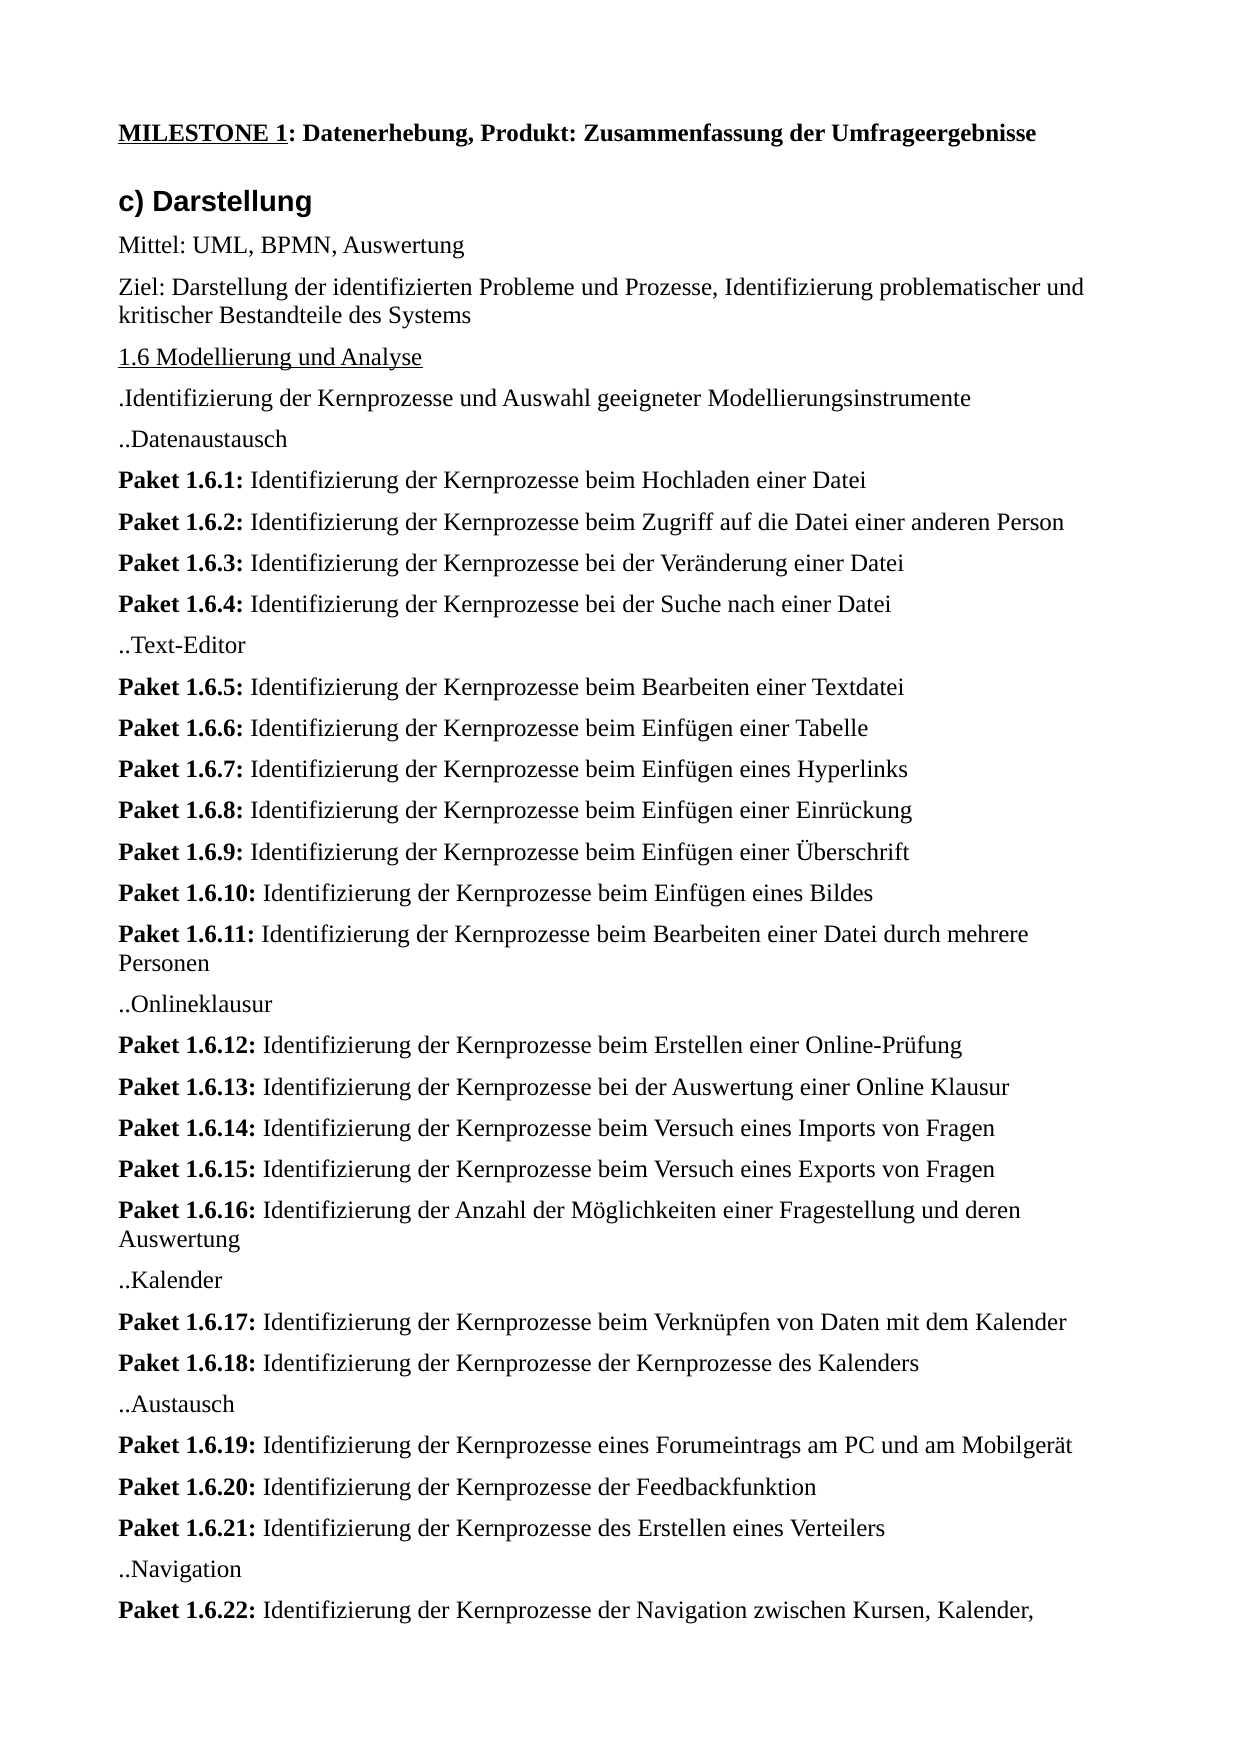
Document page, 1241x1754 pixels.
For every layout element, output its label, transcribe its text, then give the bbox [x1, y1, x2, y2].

text Paket 1.6.22: Identifizierung der Kernprozesse der Navigation zwischen Kursen, Kalender, [118, 1595, 1122, 1624]
text .Identifizierung der Kernprozesse und Auswahl geeigneter Modellierungsinstrumente [118, 383, 1122, 412]
text Paket 1.6.16: Identifizierung der Anzahl der Möglichkeiten einer Fragestellung und deren Auswertung [118, 1195, 1122, 1253]
text ..Onlineklausur [118, 989, 1122, 1018]
text Paket 1.6.7: Identifizierung der Kernprozesse beim Einfügen eines Hyperlinks [118, 754, 1122, 783]
text Paket 1.6.15: Identifizierung der Kernprozesse beim Versuch eines Exports von Fragen [118, 1154, 1122, 1183]
text Paket 1.6.12: Identifizierung der Kernprozesse beim Erstellen einer Online-Prüfung [118, 1030, 1122, 1059]
text Paket 1.6.3: Identifizierung der Kernprozesse bei der Veränderung einer Datei [118, 548, 1122, 577]
text ..Navigation [118, 1554, 1122, 1583]
text ..Kalender [118, 1265, 1122, 1294]
text Paket 1.6.20: Identifizierung der Kernprozesse der Feedbackfunktion [118, 1472, 1122, 1500]
text ..Datenaustausch [118, 424, 1122, 453]
text Paket 1.6.10: Identifizierung der Kernprozesse beim Einfügen eines Bildes [118, 878, 1122, 907]
subtitle c) Darstellung [118, 184, 1122, 218]
text Paket 1.6.5: Identifizierung der Kernprozesse beim Bearbeiten einer Textdatei [118, 672, 1122, 700]
text Paket 1.6.1: Identifizierung der Kernprozesse beim Hochladen einer Datei [118, 465, 1122, 494]
text Paket 1.6.21: Identifizierung der Kernprozesse des Erstellen eines Verteilers [118, 1513, 1122, 1542]
text Paket 1.6.2: Identifizierung der Kernprozesse beim Zugriff auf die Datei einer anderen Person [118, 507, 1122, 535]
text MILESTONE 1: Datenerhebung, Produkt: Zusammenfassung der Umfrageergebnisse [118, 118, 1122, 147]
text Paket 1.6.8: Identifizierung der Kernprozesse beim Einfügen einer Einrückung [118, 795, 1122, 824]
text Paket 1.6.6: Identifizierung der Kernprozesse beim Einfügen einer Tabelle [118, 713, 1122, 742]
text 1.6 Modellierung und Analyse [118, 342, 1122, 370]
text Paket 1.6.9: Identifizierung der Kernprozesse beim Einfügen einer Überschrift [118, 837, 1122, 865]
text Mittel: UML, BPMN, Auswertung [118, 230, 1122, 259]
text Paket 1.6.17: Identifizierung der Kernprozesse beim Verknüpfen von Daten mit dem Kalender [118, 1307, 1122, 1335]
text Ziel: Darstellung der identifizierten Probleme und Prozesse, Identifizierung problematischer und kritischer Bestandteile des Systems [118, 272, 1122, 329]
text ..Text-Editor [118, 630, 1122, 659]
text ..Austausch [118, 1389, 1122, 1418]
text Paket 1.6.19: Identifizierung der Kernprozesse eines Forumeintrags am PC und am Mobilgerät [118, 1430, 1122, 1459]
text Paket 1.6.11: Identifizierung der Kernprozesse beim Bearbeiten einer Datei durch mehrere Personen [118, 919, 1122, 977]
text Paket 1.6.18: Identifizierung der Kernprozesse der Kernprozesse des Kalenders [118, 1348, 1122, 1377]
text Paket 1.6.14: Identifizierung der Kernprozesse beim Versuch eines Imports von Fragen [118, 1113, 1122, 1142]
text Paket 1.6.4: Identifizierung der Kernprozesse bei der Suche nach einer Datei [118, 589, 1122, 618]
text Paket 1.6.13: Identifizierung der Kernprozesse bei der Auswertung einer Online Klausur [118, 1072, 1122, 1100]
